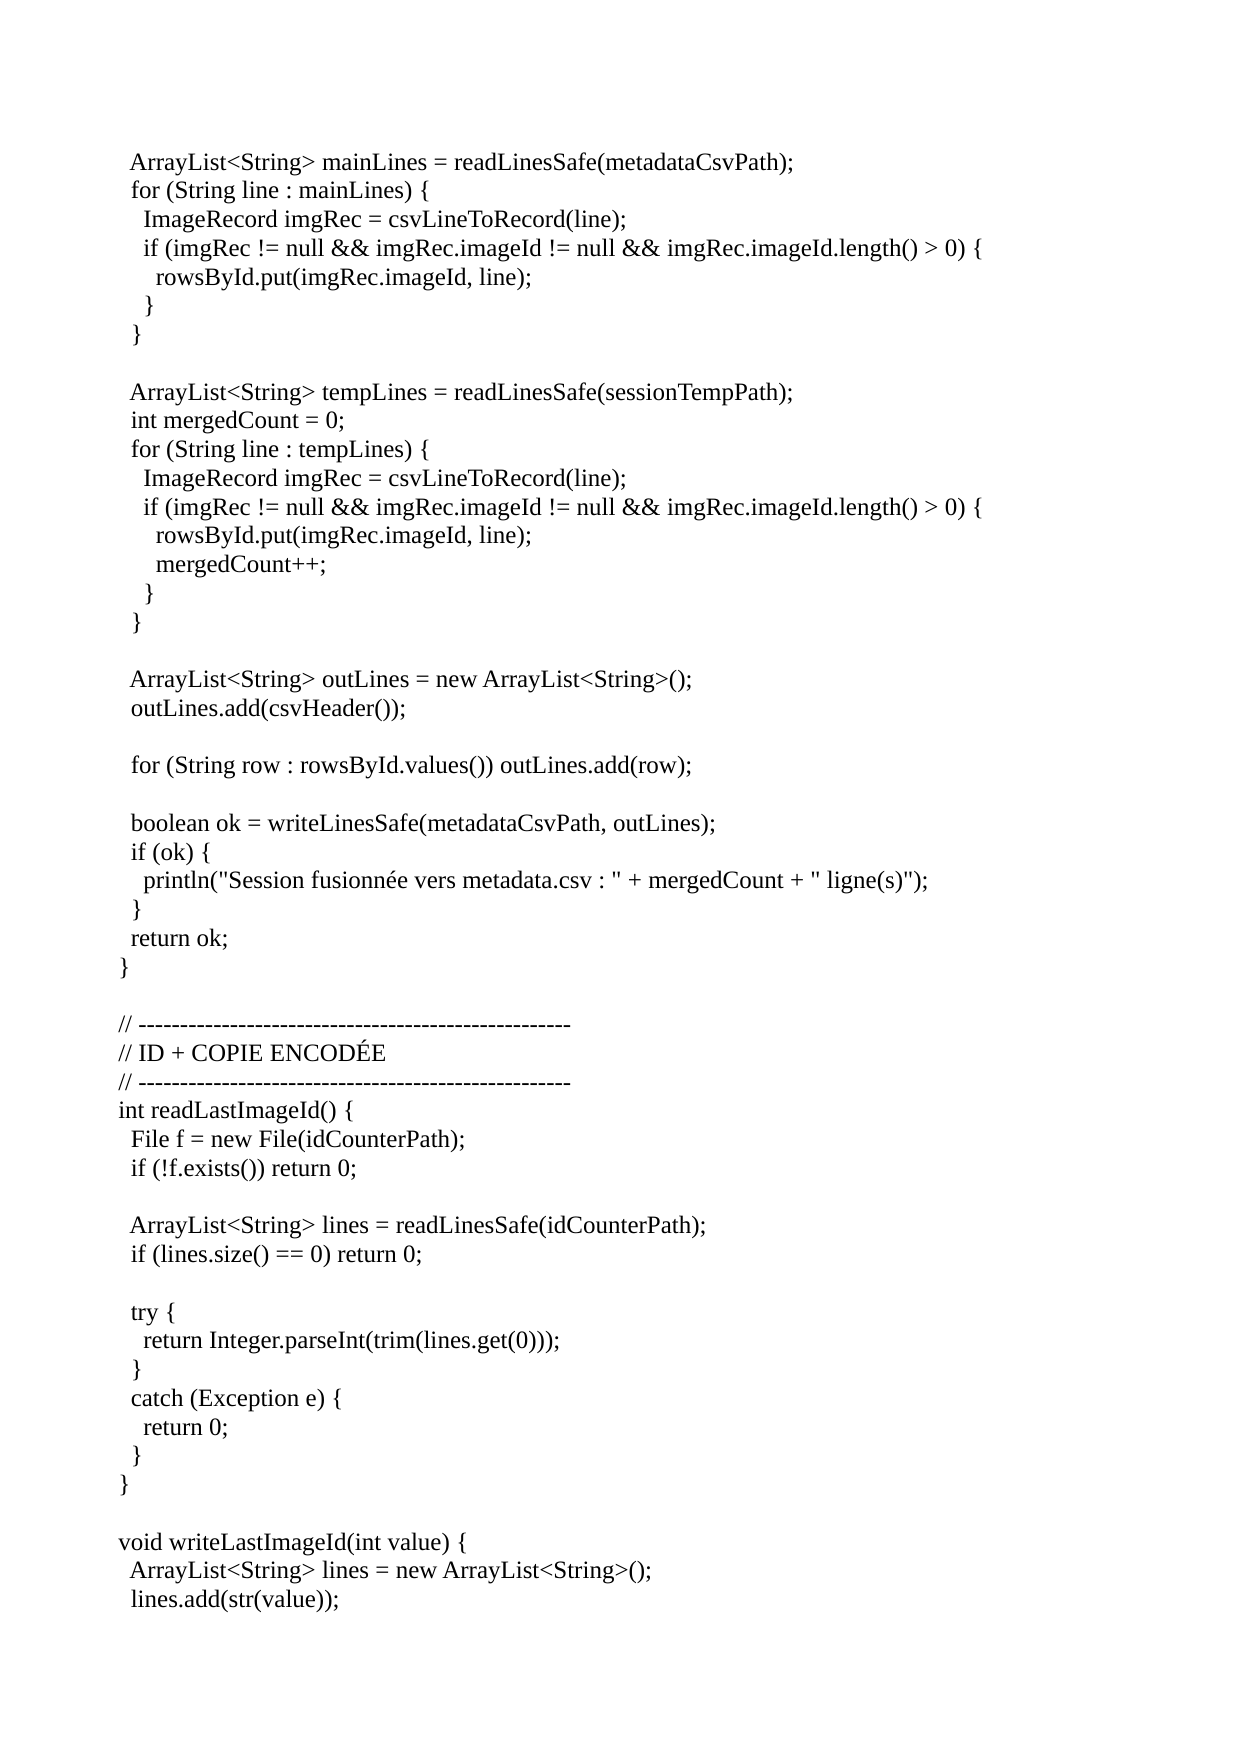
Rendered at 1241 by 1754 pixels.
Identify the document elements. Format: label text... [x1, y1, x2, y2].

text if (imgRec != null && imgRec.imageId != null && imgRec.imageId.length() > 0) { [118, 233, 1122, 262]
text ArrayList<String> tempLines = readLinesSafe(sessionTempPath); [118, 377, 1122, 406]
text rowsById.put(imgRec.imageId, line); [118, 262, 1122, 291]
text if (lines.size() == 0) return 0; [118, 1239, 1122, 1268]
text } [118, 319, 1122, 348]
text try { [118, 1297, 1122, 1326]
text if (imgRec != null && imgRec.imageId != null && imgRec.imageId.length() > 0) { [118, 492, 1122, 521]
text for (String row : rowsById.values()) outLines.add(row); [118, 751, 1122, 779]
text int readLastImageId() { [118, 1096, 1122, 1124]
text lines.add(str(value)); [118, 1584, 1122, 1613]
text } [118, 894, 1122, 923]
text for (String line : tempLines) { [118, 434, 1122, 463]
text } [118, 607, 1122, 636]
text return ok; [118, 923, 1122, 952]
text } [118, 291, 1122, 319]
text ArrayList<String> lines = new ArrayList<String>(); [118, 1556, 1122, 1584]
text for (String line : mainLines) { [118, 176, 1122, 204]
text ArrayList<String> mainLines = readLinesSafe(metadataCsvPath); [118, 147, 1122, 176]
text } [118, 1441, 1122, 1469]
text // ---------------------------------------------------- [118, 1009, 1122, 1038]
text } [118, 952, 1122, 981]
text ImageRecord imgRec = csvLineToRecord(line); [118, 204, 1122, 233]
text File f = new File(idCounterPath); [118, 1124, 1122, 1153]
text } [118, 578, 1122, 607]
text mergedCount++; [118, 549, 1122, 578]
text ArrayList<String> outLines = new ArrayList<String>(); [118, 664, 1122, 693]
text return 0; [118, 1412, 1122, 1441]
text // ID + COPIE ENCODÉE [118, 1038, 1122, 1067]
text println("Session fusionnée vers metadata.csv : " + mergedCount + " ligne(s)"); [118, 866, 1122, 894]
text rowsById.put(imgRec.imageId, line); [118, 521, 1122, 549]
text if (!f.exists()) return 0; [118, 1153, 1122, 1182]
text } [118, 1469, 1122, 1498]
text catch (Exception e) { [118, 1383, 1122, 1412]
text ArrayList<String> lines = readLinesSafe(idCounterPath); [118, 1211, 1122, 1239]
text void writeLastImageId(int value) { [118, 1527, 1122, 1556]
text if (ok) { [118, 837, 1122, 866]
text return Integer.parseInt(trim(lines.get(0))); [118, 1326, 1122, 1354]
text ImageRecord imgRec = csvLineToRecord(line); [118, 463, 1122, 492]
text boolean ok = writeLinesSafe(metadataCsvPath, outLines); [118, 808, 1122, 837]
text int mergedCount = 0; [118, 406, 1122, 434]
text outLines.add(csvHeader()); [118, 693, 1122, 722]
text } [118, 1354, 1122, 1383]
text // ---------------------------------------------------- [118, 1067, 1122, 1096]
